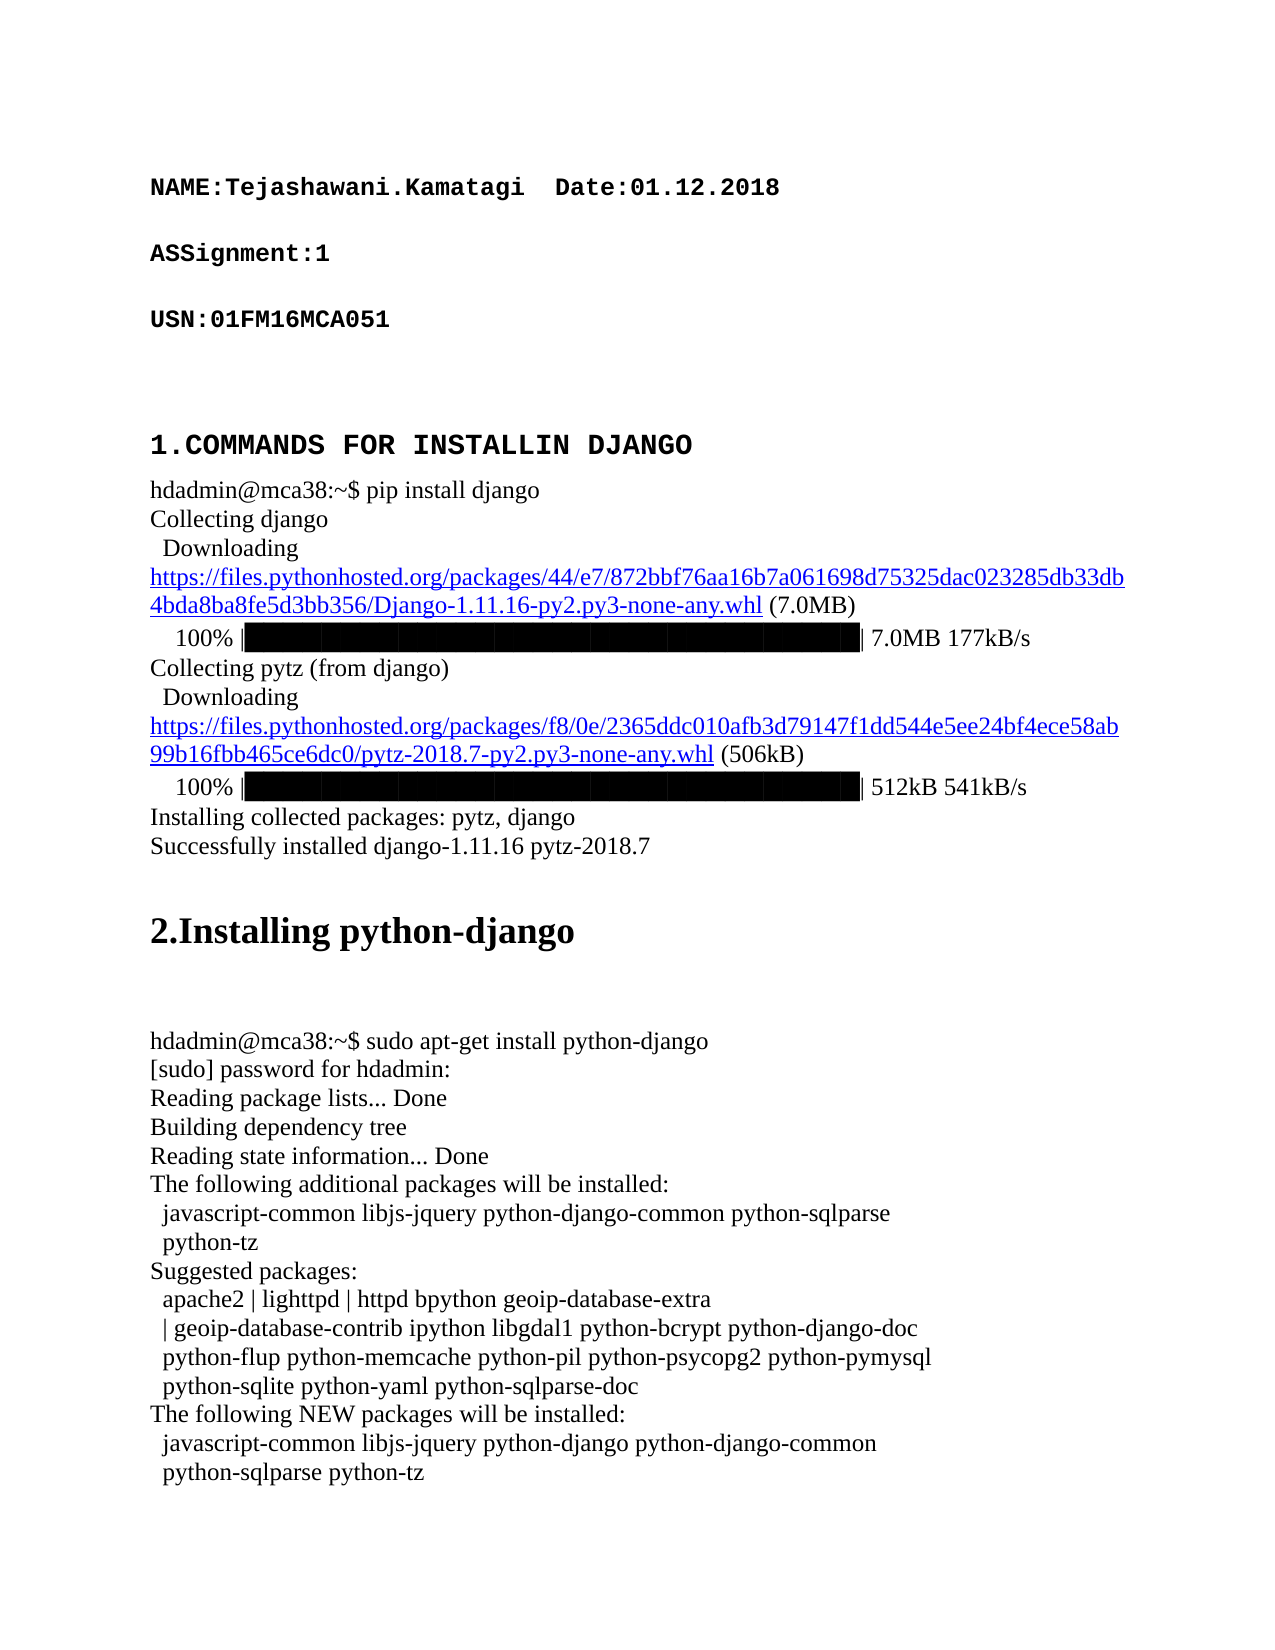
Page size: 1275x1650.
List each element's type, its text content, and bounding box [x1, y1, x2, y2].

text Downloading https://files.pythonhosted.org/packages/44/e7/872bbf76aa16b7a061698d75325dac023285db33db [150, 533, 1125, 587]
text 2.Installing python-django [150, 909, 1125, 952]
text python-sqlite python-yaml python-sqlparse-doc [150, 1371, 1125, 1399]
text Collecting django [150, 504, 1125, 533]
text javascript-common libjs-jquery python-django python-django-common [150, 1428, 1125, 1457]
text NAME:Tejashawani.Kamatagi Date:01.12.2018 [150, 175, 1125, 203]
text Building dependency tree [150, 1112, 1125, 1141]
text The following additional packages will be installed: [150, 1169, 1125, 1198]
text Successfully installed django-1.11.16 pytz-2018.7 [150, 831, 1125, 860]
text | geoip-database-contrib ipython libgdal1 python-bcrypt python-django-doc [150, 1313, 1125, 1342]
text javascript-common libjs-jquery python-django-common python-sqlparse [150, 1198, 1125, 1227]
text [sudo] password for hdadmin: [150, 1054, 1125, 1083]
text 1.COMMANDS FOR INSTALLIN DJANGO [150, 430, 1125, 463]
text Reading state information... Done [150, 1141, 1125, 1169]
text Collecting pytz (from django) [150, 653, 1125, 682]
text 100% |████████████████████████████████| 512kB 541kB/s [150, 768, 1125, 802]
text apache2 | lighttpd | httpd bpython geoip-database-extra [150, 1284, 1125, 1313]
text hdadmin@mca38:~$ sudo apt-get install python-django [150, 1026, 1125, 1054]
text ASSignment:1 [150, 241, 1125, 269]
text Installing collected packages: pytz, django [150, 802, 1125, 831]
text python-tz [150, 1227, 1125, 1256]
text Downloading https://files.pythonhosted.org/packages/f8/0e/2365ddc010afb3d79147f1dd544e5ee24bf4ece58ab99b16fbb465ce6dc0/pytz-2018.7-py2.py3-none-any.whl (506kB) [150, 682, 1125, 768]
text hdadmin@mca38:~$ pip install django [150, 476, 1125, 504]
text python-flup python-memcache python-pil python-psycopg2 python-pymysql [150, 1342, 1125, 1371]
text 4bda8ba8fe5d3bb356/Django-1.11.16-py2.py3-none-any.whl (7.0MB) [150, 588, 1125, 619]
text Reading package lists... Done [150, 1083, 1125, 1112]
text 100% |████████████████████████████████| 7.0MB 177kB/s [150, 619, 1125, 653]
text Suggested packages: [150, 1256, 1125, 1284]
text python-sqlparse python-tz [150, 1457, 1125, 1486]
text USN:01FM16MCA051 [150, 307, 1125, 335]
text The following NEW packages will be installed: [150, 1399, 1125, 1428]
